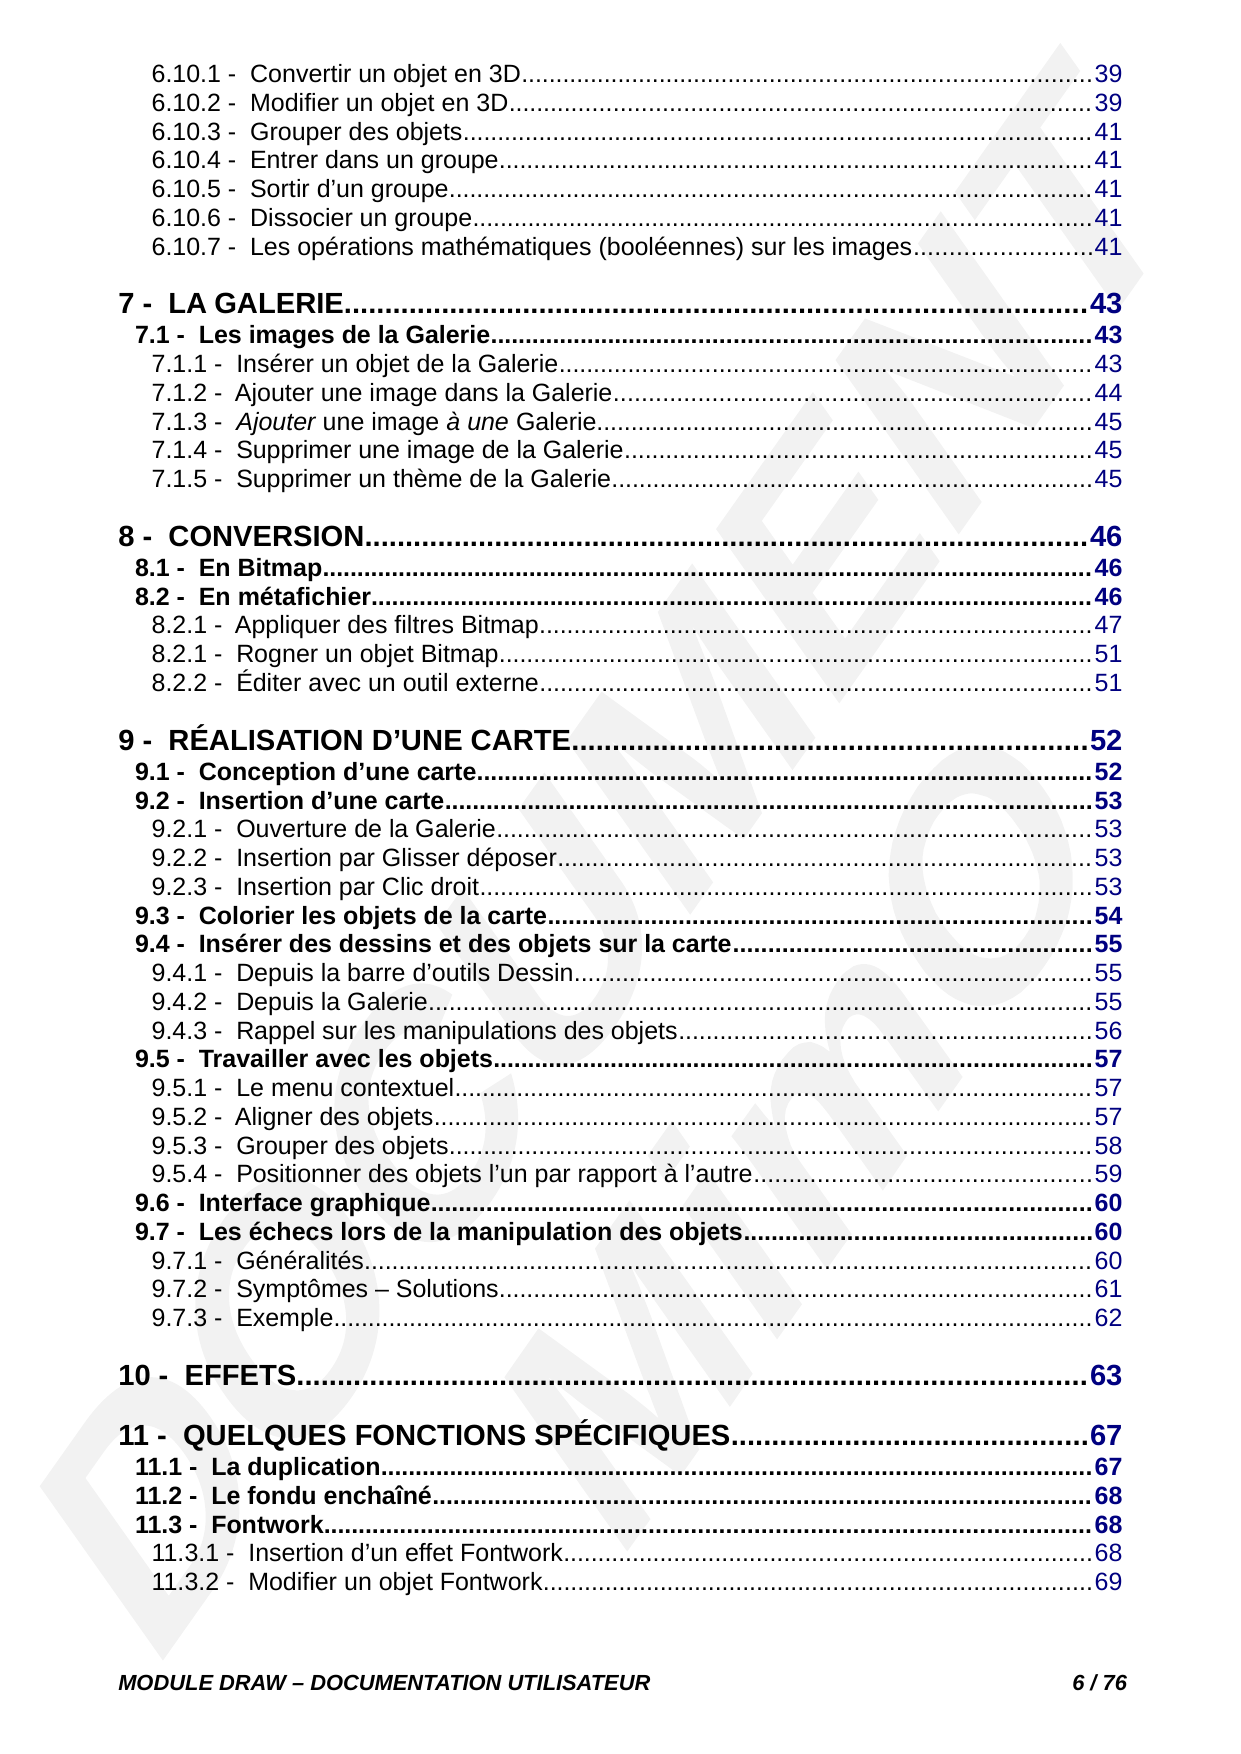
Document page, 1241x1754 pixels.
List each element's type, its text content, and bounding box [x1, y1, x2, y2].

text 9.2 - Insertion d’une carte 53 [135, 786, 1122, 814]
text 8.2.1 - Rogner un objet Bitmap 51 [151, 639, 1122, 668]
text 11.3.2 - Modifier un objet Fontwork 69 [151, 1567, 1122, 1596]
text 8 - Conversion 46 [118, 519, 1122, 552]
text 6.10.7 - Les opérations mathématiques (booléennes) sur les images 41 [151, 232, 1122, 260]
text 7.1.4 - Supprimer une image de la Galerie 45 [151, 435, 1122, 464]
text 9.7.1 - Généralités 60 [151, 1246, 1122, 1274]
text 10 - Effets 63 [118, 1358, 1122, 1391]
text 6.10.1 - Convertir un objet en 3D 39 [151, 59, 1122, 88]
text 9.4.3 - Rappel sur les manipulations des objets 56 [151, 1016, 1122, 1044]
text 7.1.2 - Ajouter une image dans la Galerie 44 [151, 378, 1122, 407]
text 9.4.2 - Depuis la Galerie 55 [151, 987, 1122, 1016]
text 9.5.3 - Grouper des objets 58 [151, 1131, 1122, 1159]
text 8.2 - En métafichier 46 [135, 582, 1122, 611]
text 7.1.3 - Ajouter une image à une Galerie 45 [151, 407, 1122, 435]
text 9.7 - Les échecs lors de la manipulation des objets 60 [135, 1217, 1122, 1246]
text 6.10.5 - Sortir d’un groupe 41 [151, 174, 1122, 203]
text 9.4.1 - Depuis la barre d’outils Dessin 55 [151, 958, 1122, 987]
text 8.2.2 - Éditer avec un outil externe 51 [151, 668, 1122, 697]
text 11.1 - La duplication 67 [135, 1452, 1122, 1481]
text 6.10.2 - Modifier un objet en 3D 39 [151, 88, 1122, 117]
text 9.5.4 - Positionner des objets l’un par rapport à l’autre 59 [151, 1159, 1122, 1188]
text 8.2.1 - Appliquer des filtres Bitmap 47 [151, 611, 1122, 639]
text 8.1 - En Bitmap 46 [135, 553, 1122, 582]
text 9.2.1 - Ouverture de la Galerie 53 [151, 814, 1122, 843]
text 9.5.1 - Le menu contextuel 57 [151, 1073, 1122, 1102]
text 9.2.2 - Insertion par Glisser déposer 53 [151, 843, 1122, 872]
text 11.3.1 - Insertion d’un effet Fontwork 68 [151, 1538, 1122, 1567]
text 9.5 - Travailler avec les objets 57 [135, 1044, 1122, 1073]
text 11.3 - Fontwork 68 [135, 1509, 1122, 1538]
text 11.2 - Le fondu enchaîné 68 [135, 1481, 1122, 1509]
text 9 - Réalisation d’une carte 52 [118, 723, 1122, 756]
text 7 - la Galerie 43 [118, 286, 1122, 320]
text 9.3 - Colorier les objets de la carte 54 [135, 901, 1122, 929]
text 7.1.5 - Supprimer un thème de la Galerie 45 [151, 464, 1122, 493]
text 9.6 - Interface graphique 60 [135, 1188, 1122, 1217]
text 9.7.3 - Exemple 62 [151, 1303, 1122, 1332]
text 7.1.1 - Insérer un objet de la Galerie 43 [151, 349, 1122, 378]
text 9.4 - Insérer des dessins et des objets sur la carte 55 [135, 929, 1122, 958]
text 9.5.2 - Aligner des objets 57 [151, 1102, 1122, 1131]
text 9.2.3 - Insertion par Clic droit 53 [151, 872, 1122, 901]
text 6.10.3 - Grouper des objets 41 [151, 117, 1122, 145]
text 7.1 - Les images de la Galerie 43 [135, 320, 1122, 349]
text 11 - Quelques fonctions spécifiques 67 [118, 1418, 1122, 1451]
text 6.10.4 - Entrer dans un groupe 41 [151, 145, 1122, 174]
text 9.1 - Conception d’une carte 52 [135, 757, 1122, 786]
text 6.10.6 - Dissocier un groupe 41 [151, 203, 1122, 232]
text 9.7.2 - Symptômes – Solutions 61 [151, 1274, 1122, 1303]
